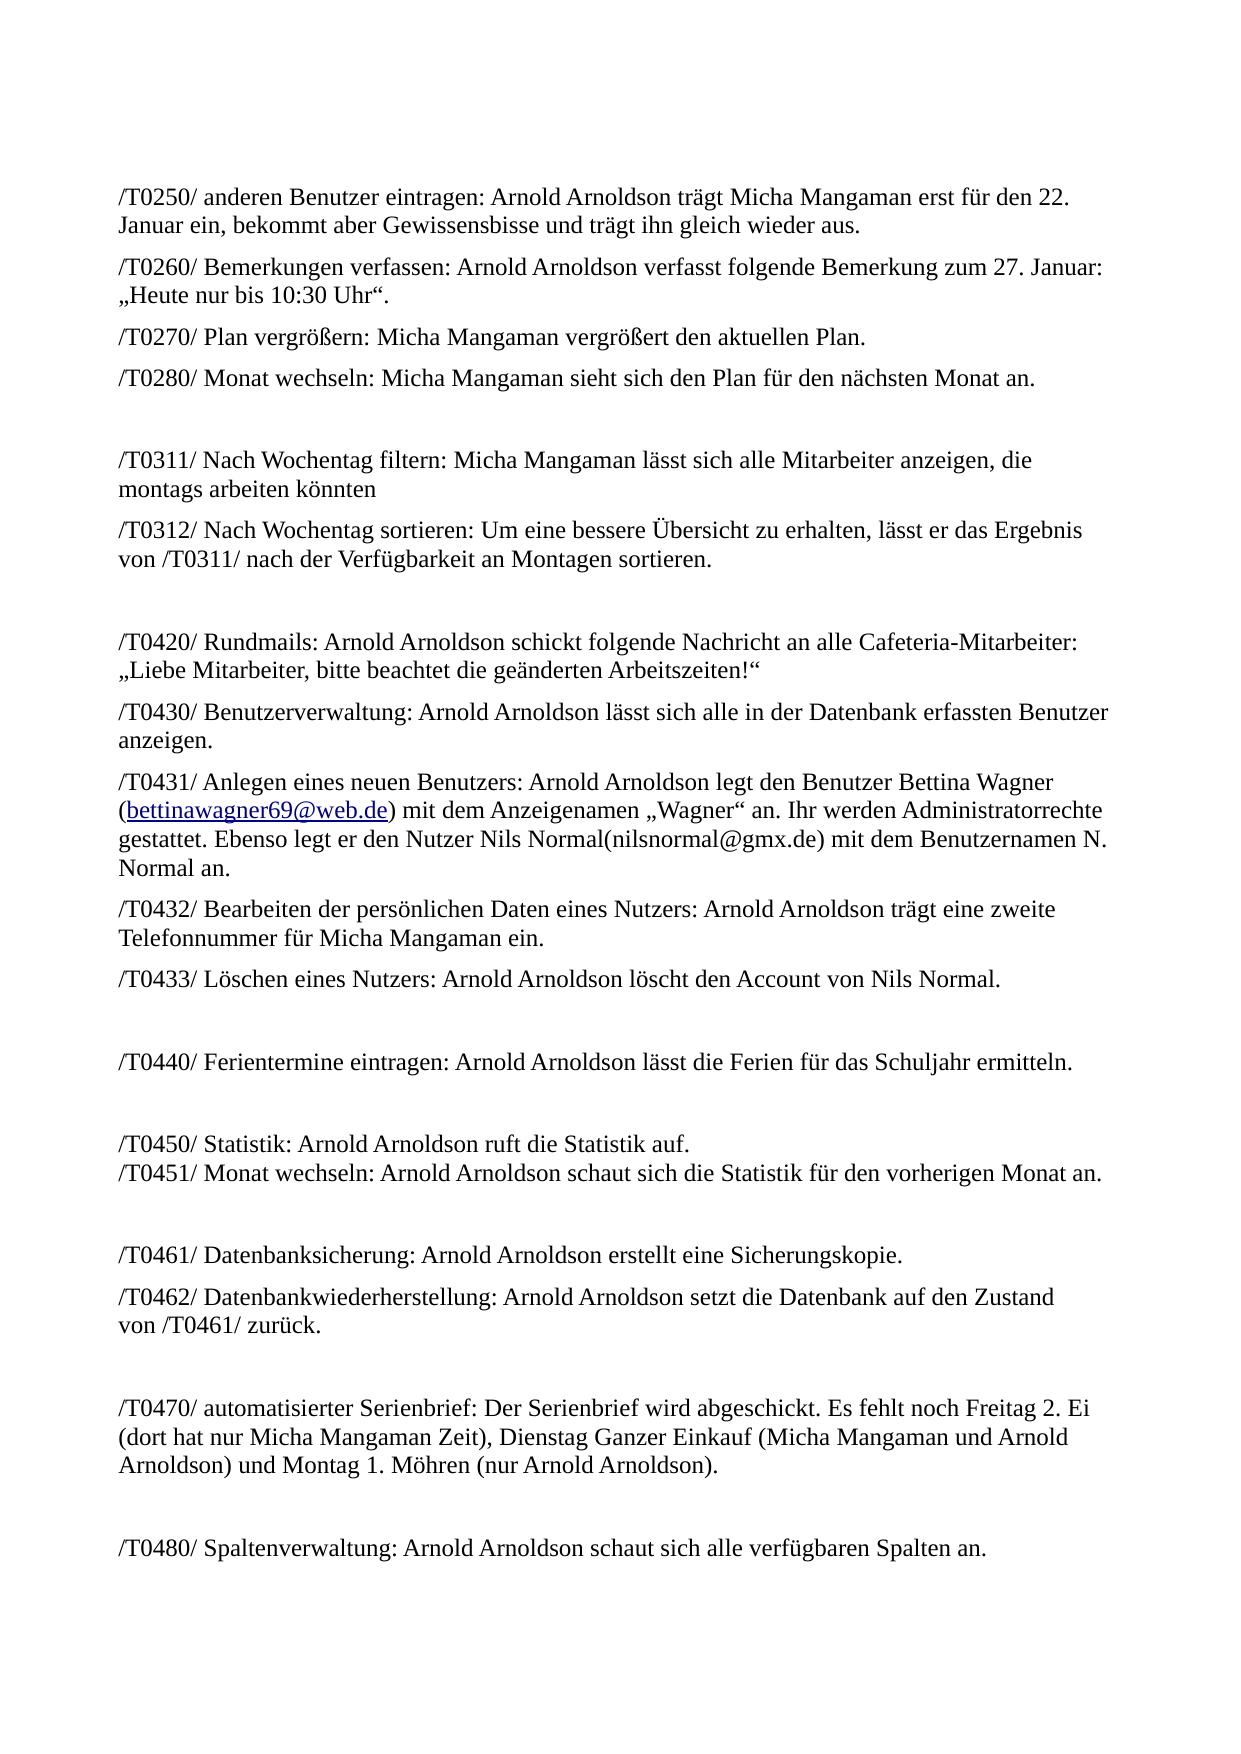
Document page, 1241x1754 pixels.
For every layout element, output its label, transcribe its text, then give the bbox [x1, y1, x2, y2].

text /T0433/ Löschen eines Nutzers: Arnold Arnoldson löscht den Account von Nils Normal. [118, 964, 1122, 993]
text /T0431/ Anlegen eines neuen Benutzers: Arnold Arnoldson legt den Benutzer Bettina Wagner (bettinawagner69@web.de) mit dem Anzeigenamen „Wagner“ an. Ihr werden Administratorrechte gestattet. Ebenso legt er den Nutzer Nils Normal(nilsnormal@gmx.de) mit dem Benutzernamen N. Normal an. [118, 767, 1122, 882]
text /T0430/ Benutzerverwaltung: Arnold Arnoldson lässt sich alle in der Datenbank erfassten Benutzer anzeigen. [118, 697, 1122, 754]
text /T0432/ Bearbeiten der persönlichen Daten eines Nutzers: Arnold Arnoldson trägt eine zweite Telefonnummer für Micha Mangaman ein. [118, 894, 1122, 952]
text /T0462/ Datenbankwiederherstellung: Arnold Arnoldson setzt die Datenbank auf den Zustand von /T0461/ zurück. [118, 1282, 1122, 1339]
text /T0420/ Rundmails: Arnold Arnoldson schickt folgende Nachricht an alle Cafeteria-Mitarbeiter: „Liebe Mitarbeiter, bitte beachtet die geänderten Arbeitszeiten!“ [118, 627, 1122, 684]
text /T0250/ anderen Benutzer eintragen: Arnold Arnoldson trägt Micha Mangaman erst für den 22. Januar ein, bekommt aber Gewissensbisse und trägt ihn gleich wieder aus. [118, 182, 1122, 239]
text /T0280/ Monat wechseln: Micha Mangaman sieht sich den Plan für den nächsten Monat an. [118, 363, 1122, 392]
text /T0270/ Plan vergrößern: Micha Mangaman vergrößert den aktuellen Plan. [118, 322, 1122, 350]
text /T0450/ Statistik: Arnold Arnoldson ruft die Statistik auf. /T0451/ Monat wechseln: Arnold Arnoldson schaut sich die Statistik für den vorherigen Monat an. [118, 1129, 1122, 1187]
text /T0440/ Ferientermine eintragen: Arnold Arnoldson lässt die Ferien für das Schuljahr ermitteln. [118, 1047, 1122, 1075]
text /T0311/ Nach Wochentag filtern: Micha Mangaman lässt sich alle Mitarbeiter anzeigen, die montags arbeiten könnten [118, 445, 1122, 503]
text /T0260/ Bemerkungen verfassen: Arnold Arnoldson verfasst folgende Bemerkung zum 27. Januar: „Heute nur bis 10:30 Uhr“. [118, 252, 1122, 309]
text /T0470/ automatisierter Serienbrief: Der Serienbrief wird abgeschickt. Es fehlt noch Freitag 2. Ei (dort hat nur Micha Mangaman Zeit), Dienstag Ganzer Einkauf (Micha Mangaman und Arnold Arnoldson) und Montag 1. Möhren (nur Arnold Arnoldson). [118, 1393, 1122, 1479]
text /T0461/ Datenbanksicherung: Arnold Arnoldson erstellt eine Sicherungskopie. [118, 1240, 1122, 1269]
text /T0312/ Nach Wochentag sortieren: Um eine bessere Übersicht zu erhalten, lässt er das Ergebnis von /T0311/ nach der Verfügbarkeit an Montagen sortieren. [118, 515, 1122, 573]
text /T0480/ Spaltenverwaltung: Arnold Arnoldson schaut sich alle verfügbaren Spalten an. [118, 1533, 1122, 1562]
